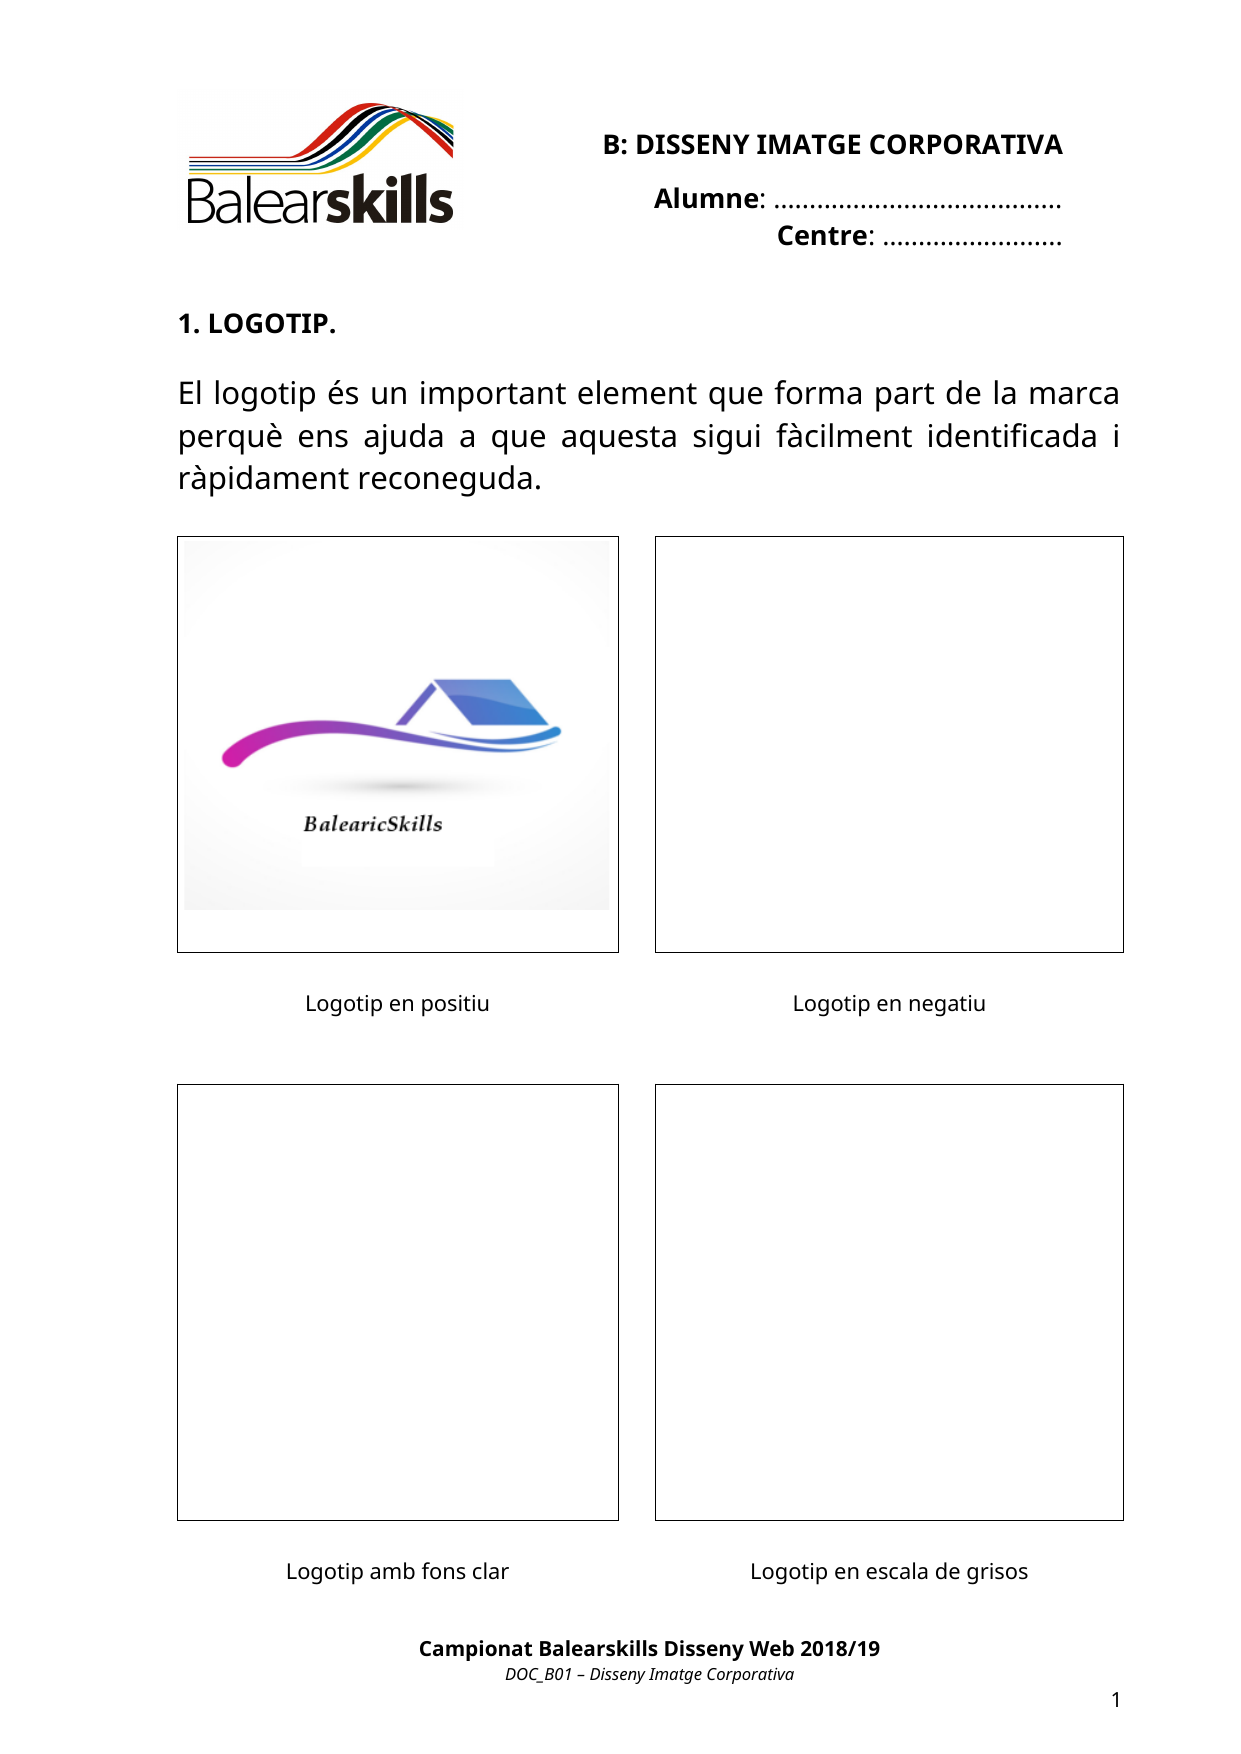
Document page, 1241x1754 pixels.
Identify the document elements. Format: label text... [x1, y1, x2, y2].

picture [182, 541, 613, 910]
table_header [178, 537, 618, 952]
table_cell [618, 1520, 655, 1592]
table_header [619, 536, 655, 952]
text El logotip és un important element que forma part de la marca perquè ens ajuda a que aquesta sigui fàcilment identificada i ràpidament reconeguda. [177, 371, 1122, 499]
table_cell [656, 1085, 1123, 1520]
table_cell Logotip en positiu [177, 953, 618, 1083]
table_cell [618, 952, 655, 1083]
table_cell [178, 1085, 618, 1520]
table_cell Logotip en negatiu [655, 953, 1123, 1083]
table_header [656, 537, 1123, 952]
table_cell [619, 1084, 655, 1520]
subtitle 1. LOGOTIP. [177, 304, 1122, 341]
table_cell Logotip en escala de grisos [655, 1521, 1123, 1592]
table_cell Logotip amb fons clar [177, 1521, 618, 1592]
picture [177, 89, 465, 230]
